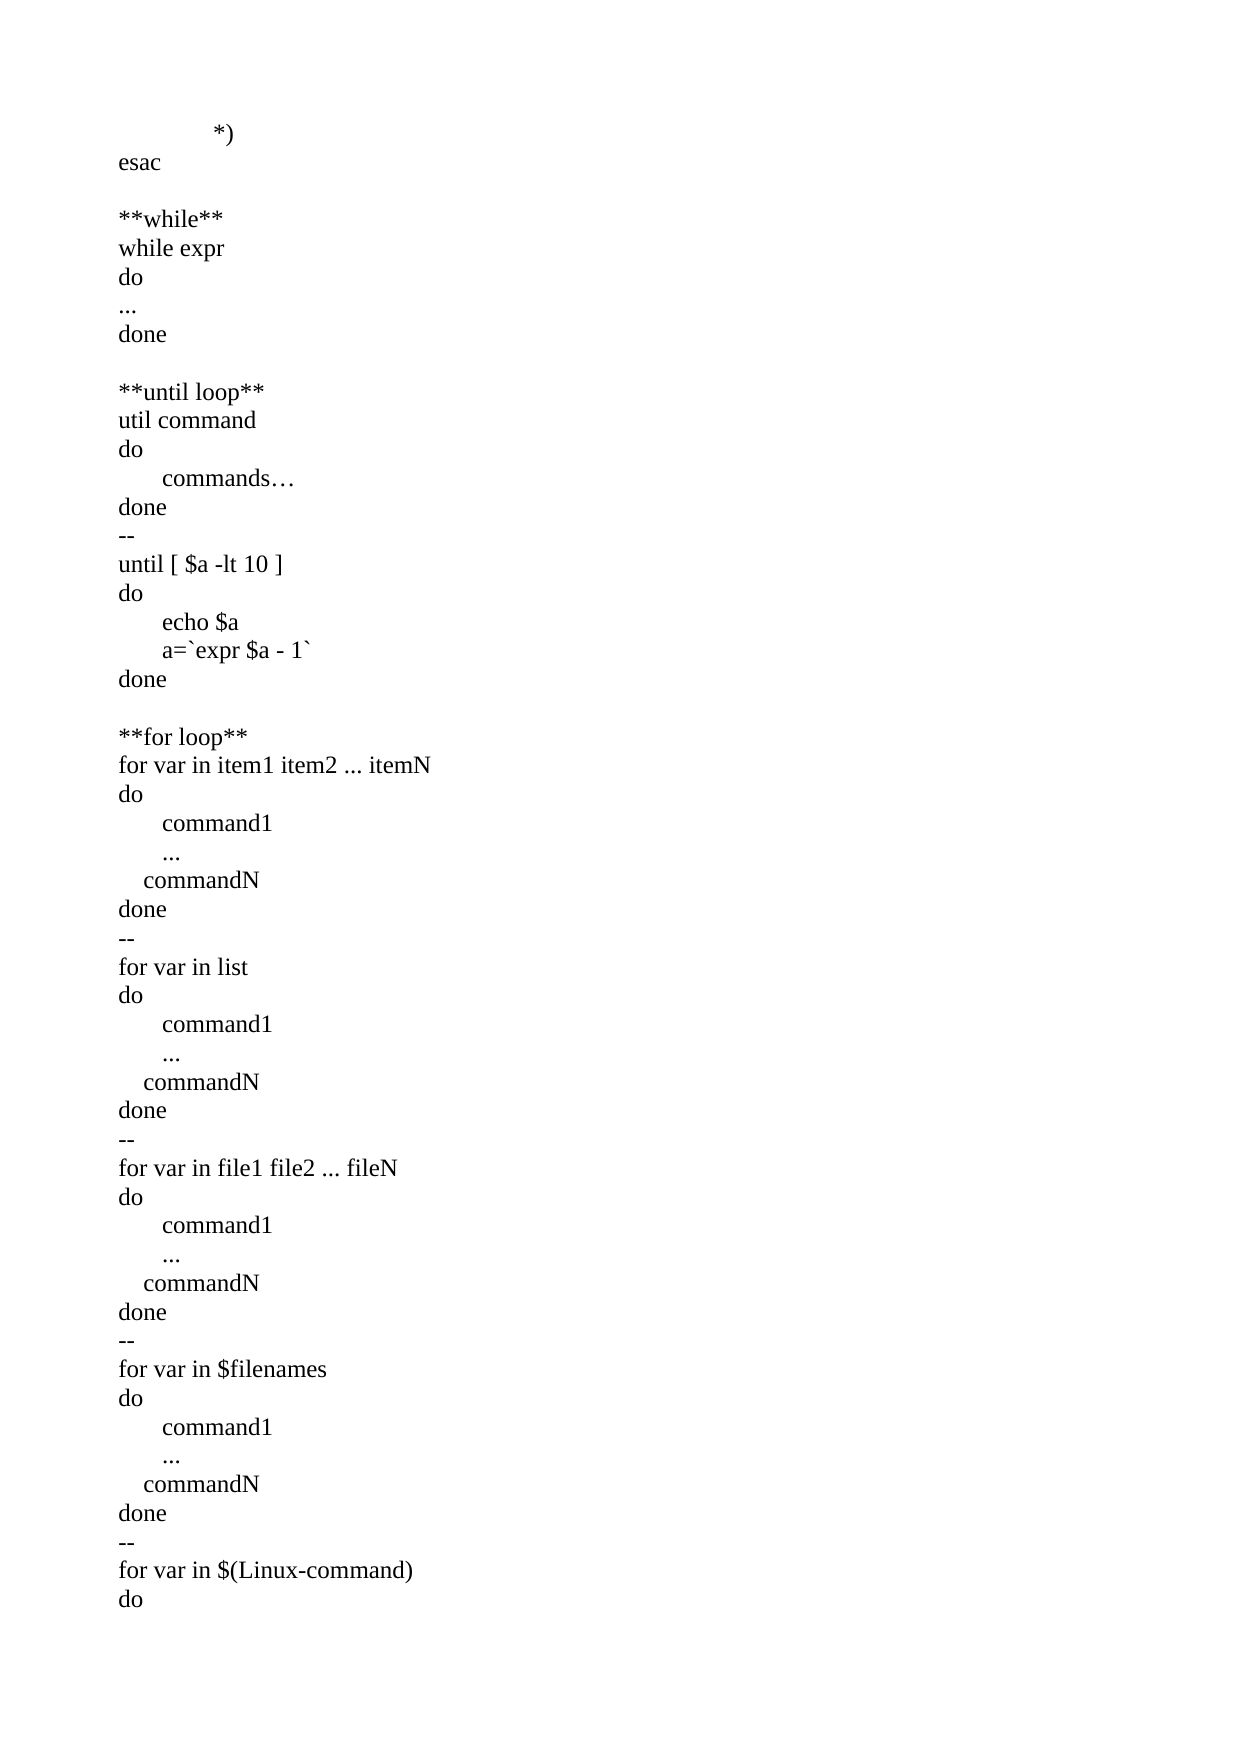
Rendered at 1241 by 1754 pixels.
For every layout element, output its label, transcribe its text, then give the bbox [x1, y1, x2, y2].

text ... [118, 1239, 1122, 1268]
text do [118, 779, 1122, 808]
text while expr [118, 233, 1122, 262]
text do [118, 434, 1122, 463]
text for var in $(Linux-command) [118, 1556, 1122, 1584]
text do [118, 578, 1122, 607]
text -- [118, 521, 1122, 549]
text done [118, 492, 1122, 521]
text util command [118, 406, 1122, 434]
text command1 [118, 1211, 1122, 1239]
text commandN [118, 866, 1122, 894]
text ... [118, 837, 1122, 866]
text commands… [118, 463, 1122, 492]
text for var in item1 item2 ... itemN [118, 751, 1122, 779]
text do [118, 262, 1122, 291]
text ... [118, 1441, 1122, 1469]
text command1 [118, 1009, 1122, 1038]
text esac [118, 147, 1122, 176]
text for var in list [118, 952, 1122, 981]
text **until loop** [118, 377, 1122, 406]
text ... [118, 1038, 1122, 1067]
text -- [118, 1124, 1122, 1153]
text command1 [118, 1412, 1122, 1441]
text for var in file1 file2 ... fileN [118, 1153, 1122, 1182]
text -- [118, 1326, 1122, 1354]
text commandN [118, 1268, 1122, 1297]
text a=`expr $a - 1` [118, 636, 1122, 664]
text done [118, 1297, 1122, 1326]
text do [118, 981, 1122, 1009]
text do [118, 1182, 1122, 1211]
text until [ $a -lt 10 ] [118, 549, 1122, 578]
text for var in $filenames [118, 1354, 1122, 1383]
text done [118, 1096, 1122, 1124]
text done [118, 319, 1122, 348]
text commandN [118, 1469, 1122, 1498]
text **for loop** [118, 722, 1122, 751]
text -- [118, 1527, 1122, 1556]
text **while** [118, 204, 1122, 233]
text *) [118, 118, 1122, 147]
text done [118, 664, 1122, 693]
text echo $a [118, 607, 1122, 636]
text done [118, 894, 1122, 923]
text do [118, 1584, 1122, 1613]
text do [118, 1383, 1122, 1412]
text command1 [118, 808, 1122, 837]
text -- [118, 923, 1122, 952]
text ... [118, 291, 1122, 319]
text commandN [118, 1067, 1122, 1096]
text done [118, 1498, 1122, 1527]
